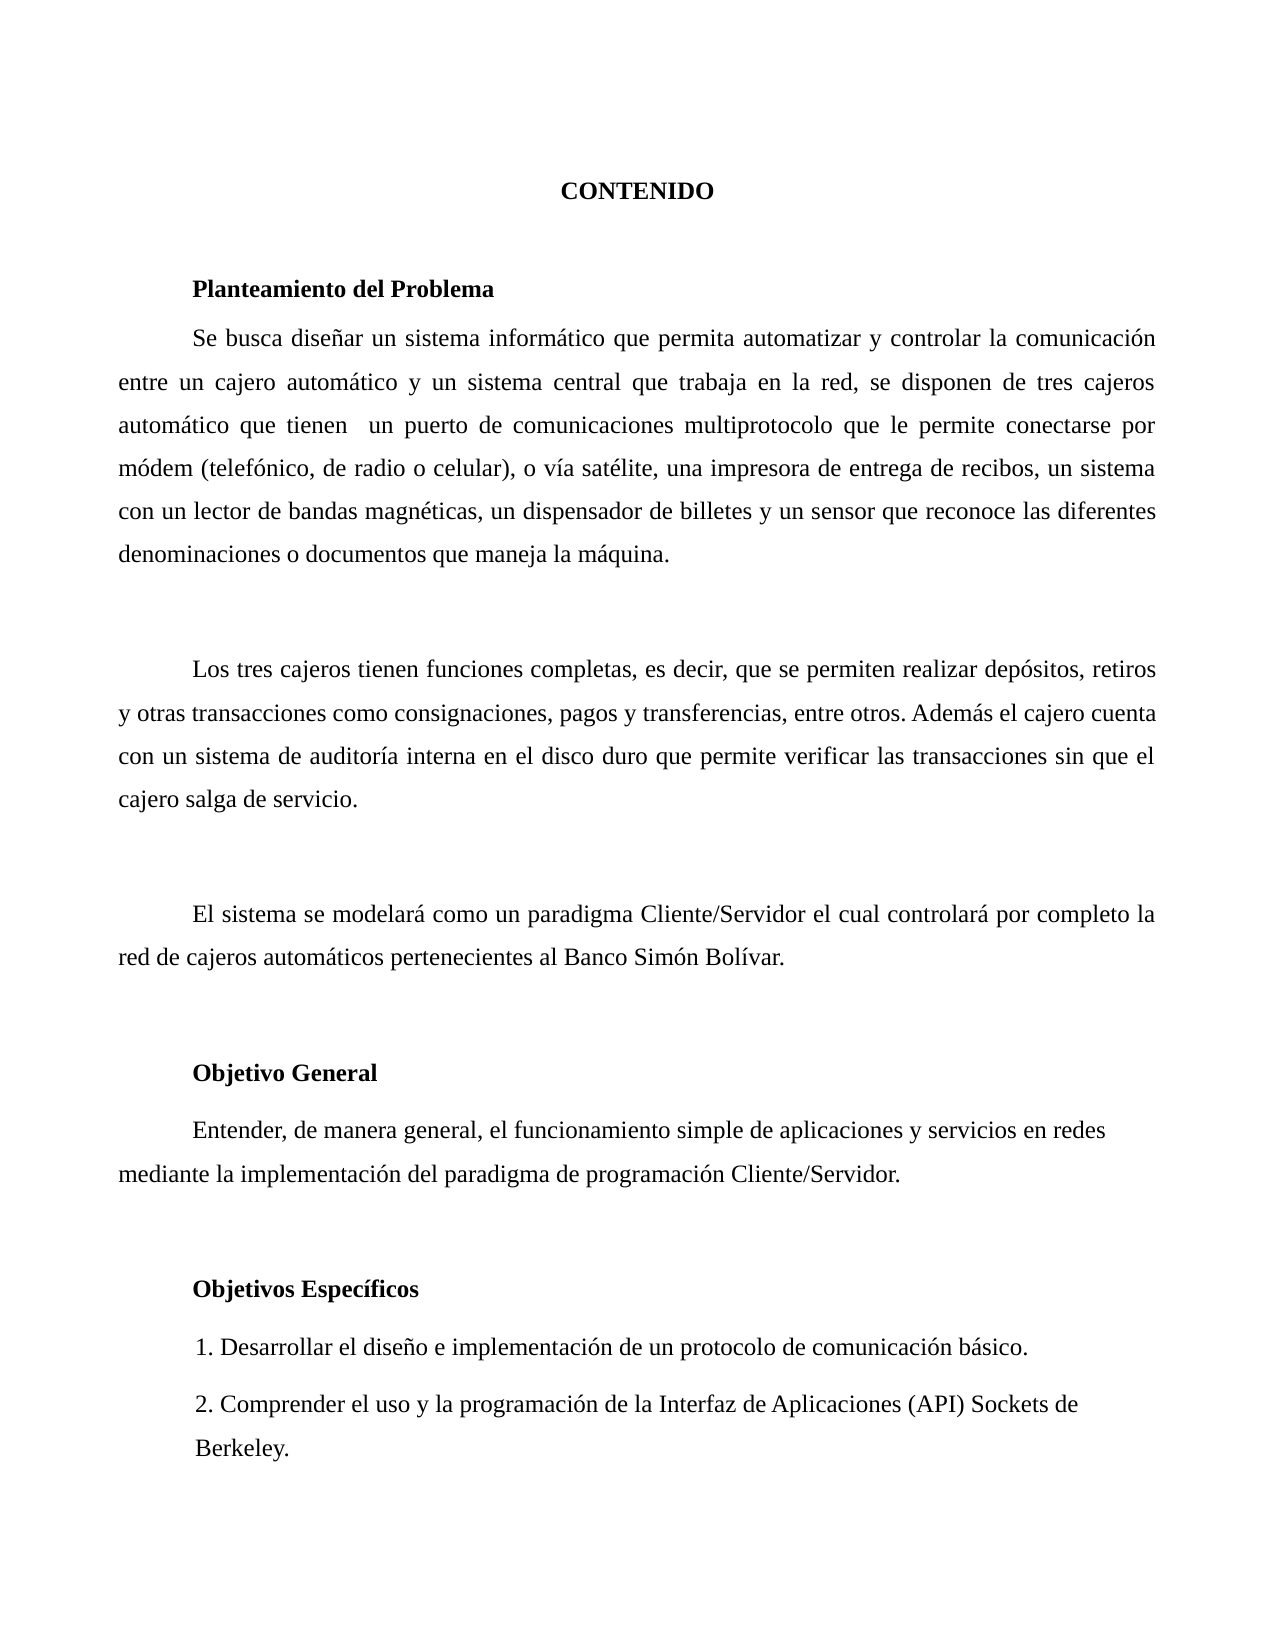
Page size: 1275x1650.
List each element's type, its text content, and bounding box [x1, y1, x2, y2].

text Objetivos Específicos [118, 1274, 1157, 1303]
text El sistema se modelará como un paradigma Cliente/Servidor el cual controlará por completo la red de cajeros automáticos pertenecientes al Banco Simón Bolívar. [118, 899, 1157, 971]
text Los tres cajeros tienen funciones completas, es decir, que se permiten realizar depósitos, retiros y otras transacciones como consignaciones, pagos y transferencias, entre otros. Además el cajero cuenta con un sistema de auditoría interna en el disco duro que permite verificar las transacciones sin que el cajero salga de servicio. [118, 654, 1157, 813]
text Planteamiento del Problema [118, 274, 1157, 303]
text Se busca diseñar un sistema informático que permita automatizar y controlar la comunicación entre un cajero automático y un sistema central que trabaja en la red, se disponen de tres cajeros automático que tienen un puerto de comunicaciones multiprotocolo que le permite conectarse por módem (telefónico, de radio o celular), o vía satélite, una impresora de entrega de recibos, un sistema con un lector de bandas magnéticas, un dispensador de billetes y un sensor que reconoce las diferentes denominaciones o documentos que maneja la máquina. [118, 323, 1157, 568]
list 1. Desarrollar el diseño e implementación de un protocolo de comunicación básico. [195, 1332, 1157, 1361]
text Objetivo General [118, 1058, 1157, 1087]
text CONTENIDO [118, 176, 1157, 205]
text Entender, de manera general, el funcionamiento simple de aplicaciones y servicios en redes mediante la implementación del paradigma de programación Cliente/Servidor. [118, 1116, 1157, 1187]
list 2. Comprender el uso y la programación de la Interfaz de Aplicaciones (API) Sockets de Berkeley. [195, 1389, 1157, 1461]
